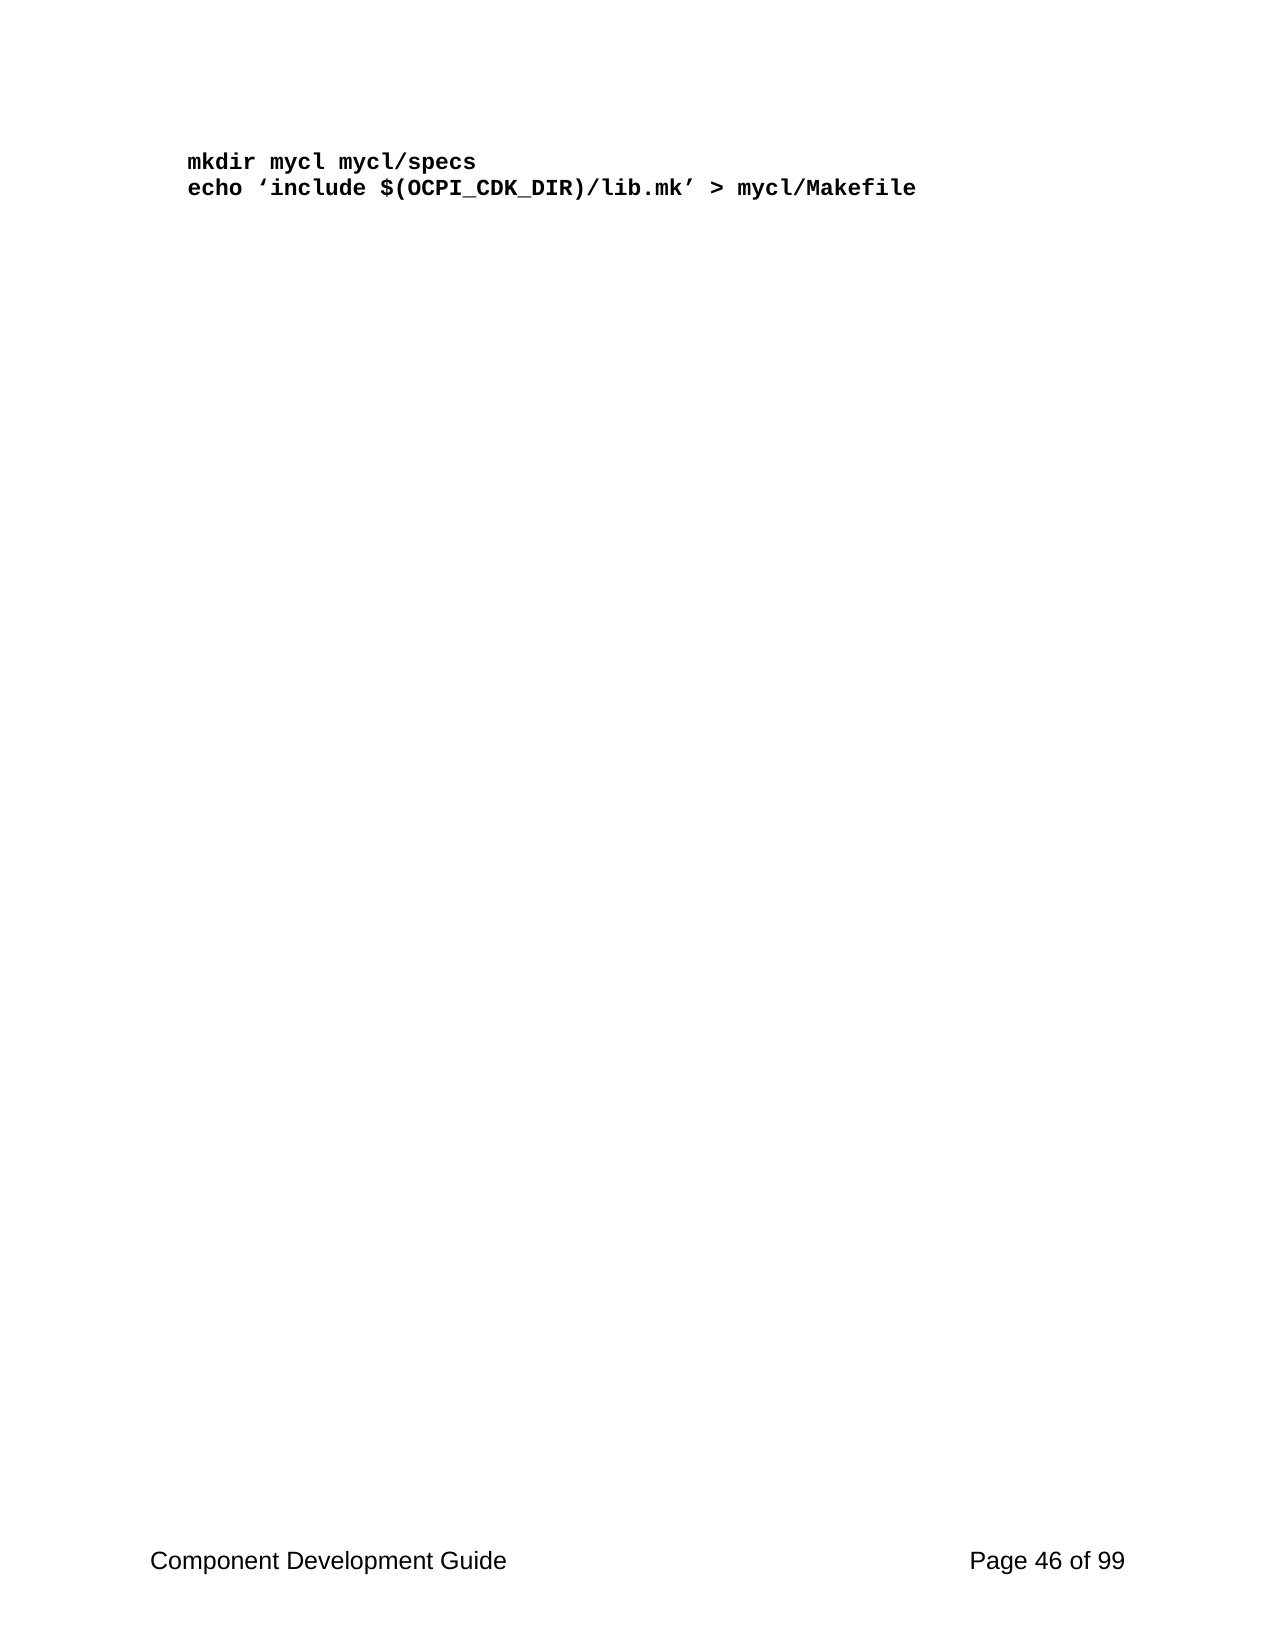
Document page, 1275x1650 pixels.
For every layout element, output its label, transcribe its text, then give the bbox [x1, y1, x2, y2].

text mkdir mycl mycl/specs echo ‘include $(OCPI_CDK_DIR)/lib.mk’ > mycl/Makefile [187, 150, 1125, 202]
